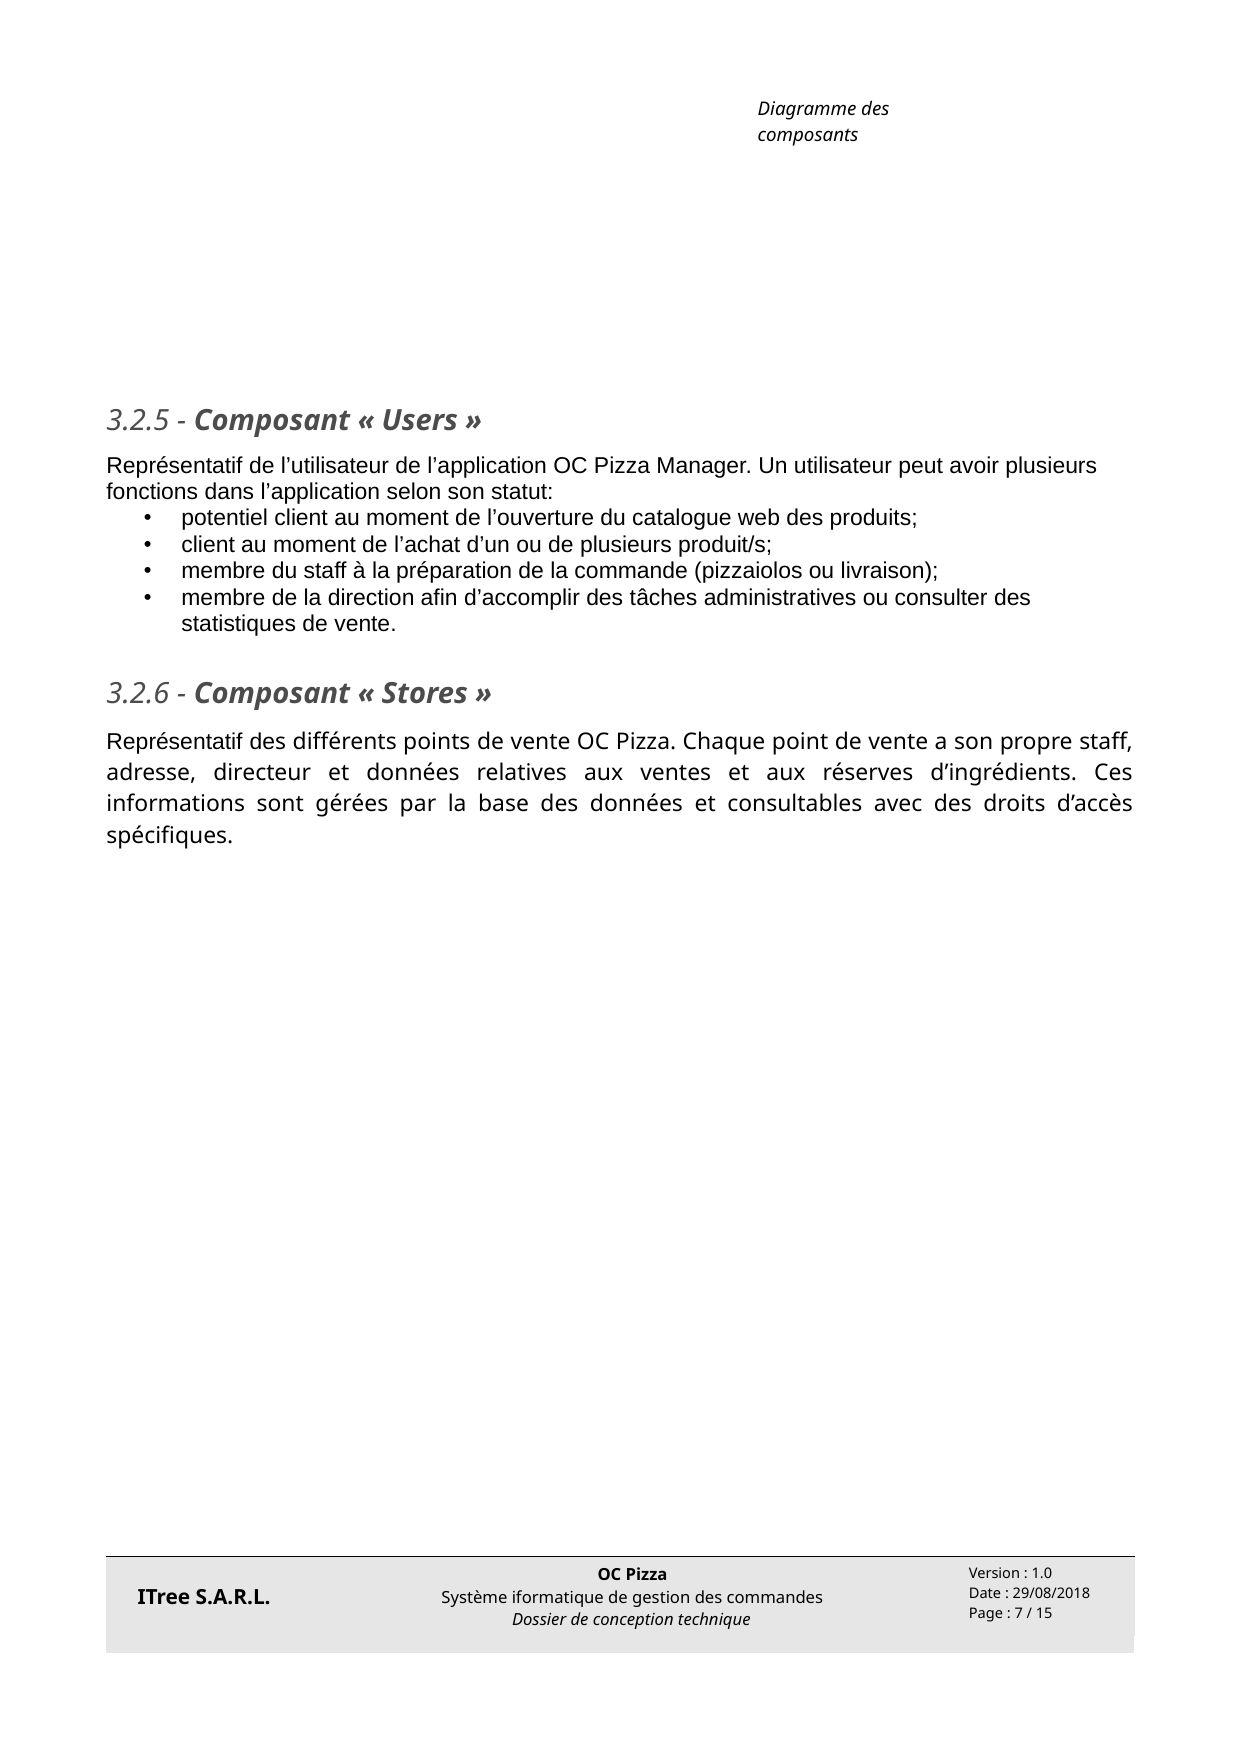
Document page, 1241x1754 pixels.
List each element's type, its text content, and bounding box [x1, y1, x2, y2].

text Représentatif de l’utilisateur de l’application OC Pizza Manager. Un utilisateur peut avoir plusieurs fonctions dans l’application selon son statut: [106, 452, 1134, 504]
list membre de la direction afin d’accomplir des tâches administratives ou consulter des statistiques de vente. [144, 583, 1134, 636]
list potentiel client au moment de l’ouverture du catalogue web des produits; [144, 504, 1134, 531]
text Représentatif des différents points de vente OC Pizza. Chaque point de vente a son propre staff, adresse, directeur et données relatives aux ventes et aux réserves d’ingrédients. Ces informations sont gérées par la base des données et consultables avec des droits d’accès spécifiques. [106, 725, 1134, 850]
subtitle Composant « Stores » [106, 673, 1134, 712]
subtitle Composant « Users » [106, 399, 1134, 439]
list membre du staff à la préparation de la commande (pizzaiolos ou livraison); [144, 557, 1134, 583]
list client au moment de l’achat d’un ou de plusieurs produit/s; [144, 531, 1134, 557]
